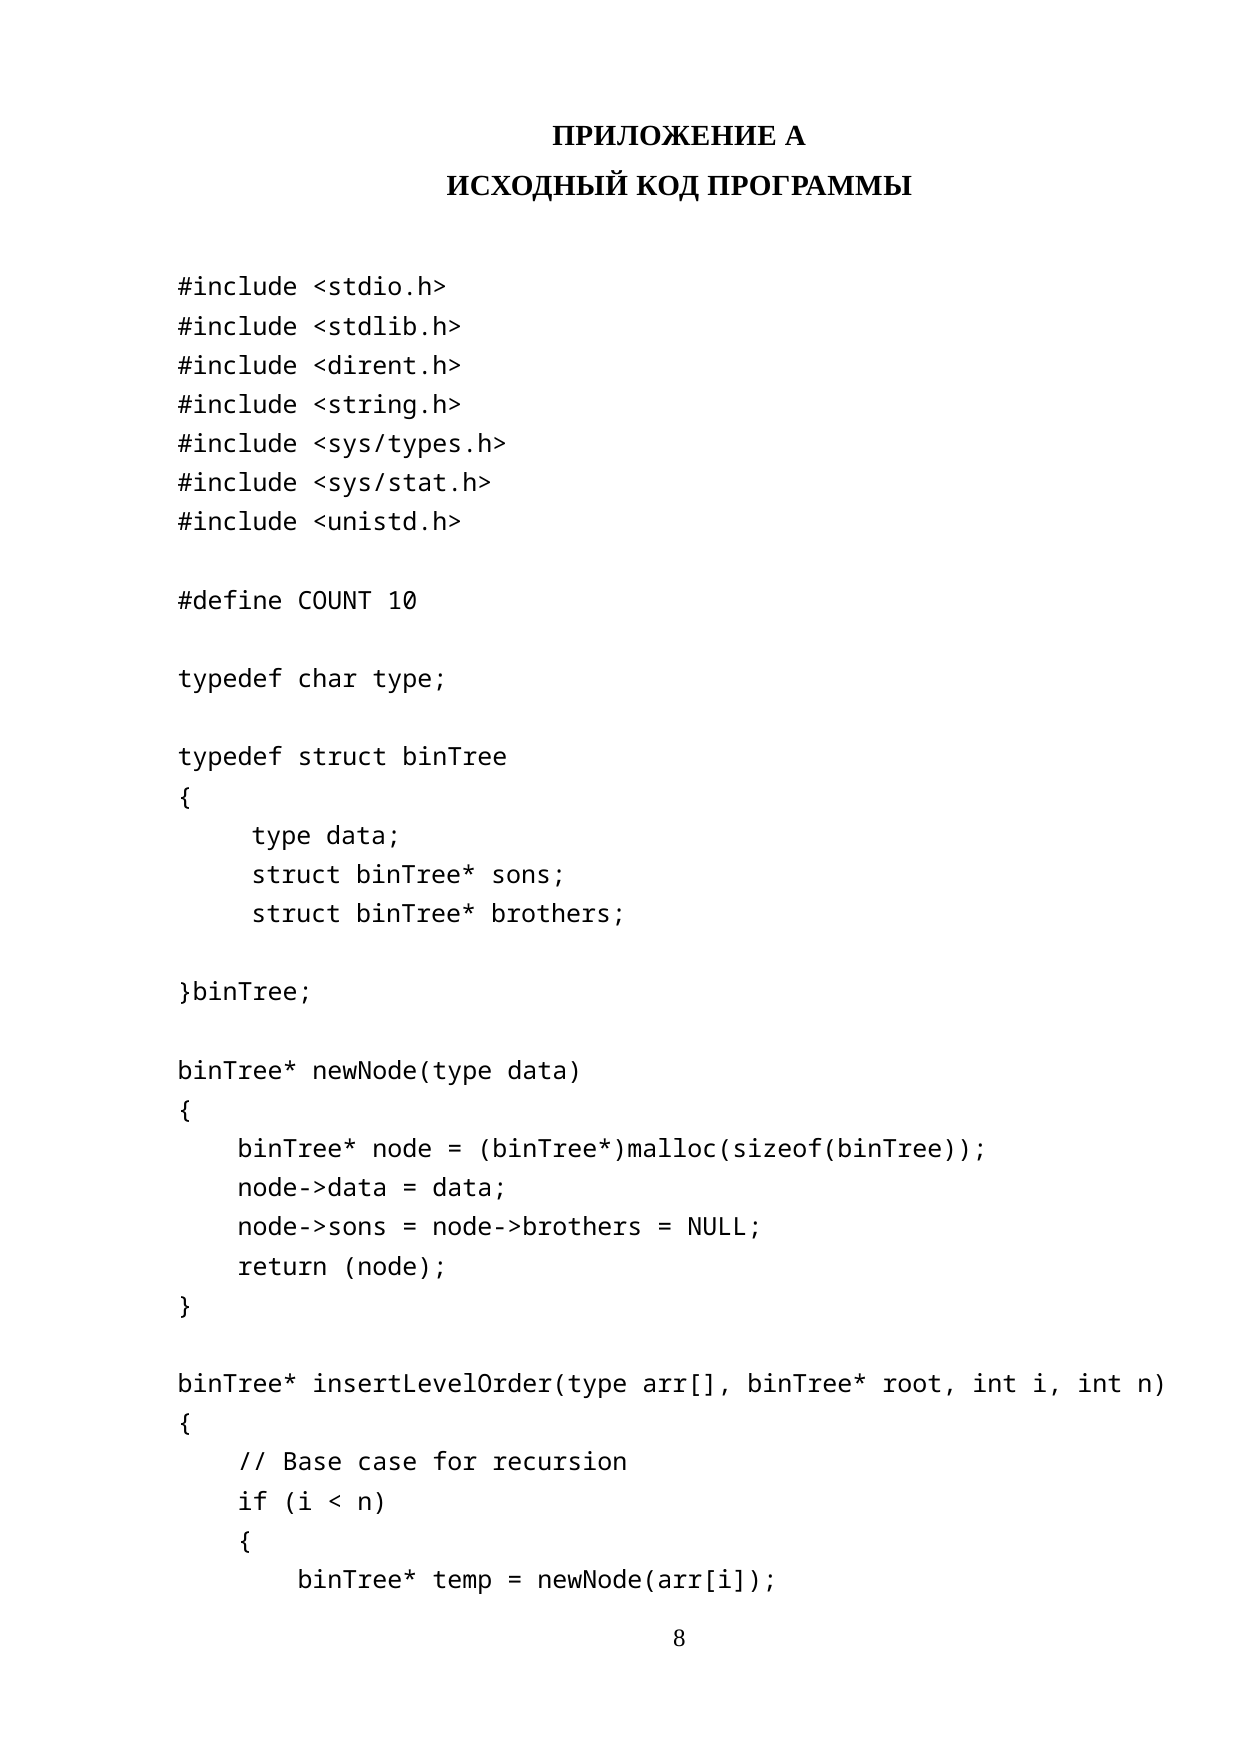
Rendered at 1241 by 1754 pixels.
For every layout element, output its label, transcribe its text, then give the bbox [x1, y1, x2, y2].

text binTree* newNode(type data) [177, 1052, 1181, 1086]
text binTree* temp = newNode(arr[i]); [177, 1562, 1181, 1596]
text }binTree; [177, 974, 1181, 1008]
text { [177, 1092, 1181, 1126]
text node->data = data; [177, 1170, 1181, 1204]
text struct binTree* brothers; [177, 896, 1181, 930]
text #include <stdio.h> [177, 269, 1181, 303]
text #include <dirent.h> [177, 347, 1181, 381]
text return (node); [177, 1248, 1181, 1282]
text #include <unistd.h> [177, 504, 1181, 538]
text node->sons = node->brothers = NULL; [177, 1209, 1181, 1243]
text #include <sys/types.h> [177, 426, 1181, 460]
text binTree* insertLevelOrder(type arr[], binTree* root, int i, int n) [177, 1366, 1181, 1400]
text typedef char type; [177, 661, 1181, 695]
text typedef struct binTree [177, 739, 1181, 773]
text { [177, 1405, 1181, 1439]
text Исходный код программы [177, 168, 1181, 202]
text // Base case for recursion [177, 1444, 1181, 1478]
text if (i < n) [177, 1483, 1181, 1517]
text #include <stdlib.h> [177, 308, 1181, 342]
text { [177, 778, 1181, 812]
text { [177, 1522, 1181, 1556]
text struct binTree* sons; [177, 857, 1181, 891]
text Приложение а [177, 118, 1181, 152]
text binTree* node = (binTree*)malloc(sizeof(binTree)); [177, 1131, 1181, 1165]
text } [177, 1287, 1181, 1321]
text #include <sys/stat.h> [177, 465, 1181, 499]
text #define COUNT 10 [177, 582, 1181, 616]
text #include <string.h> [177, 387, 1181, 421]
text type data; [177, 817, 1181, 851]
